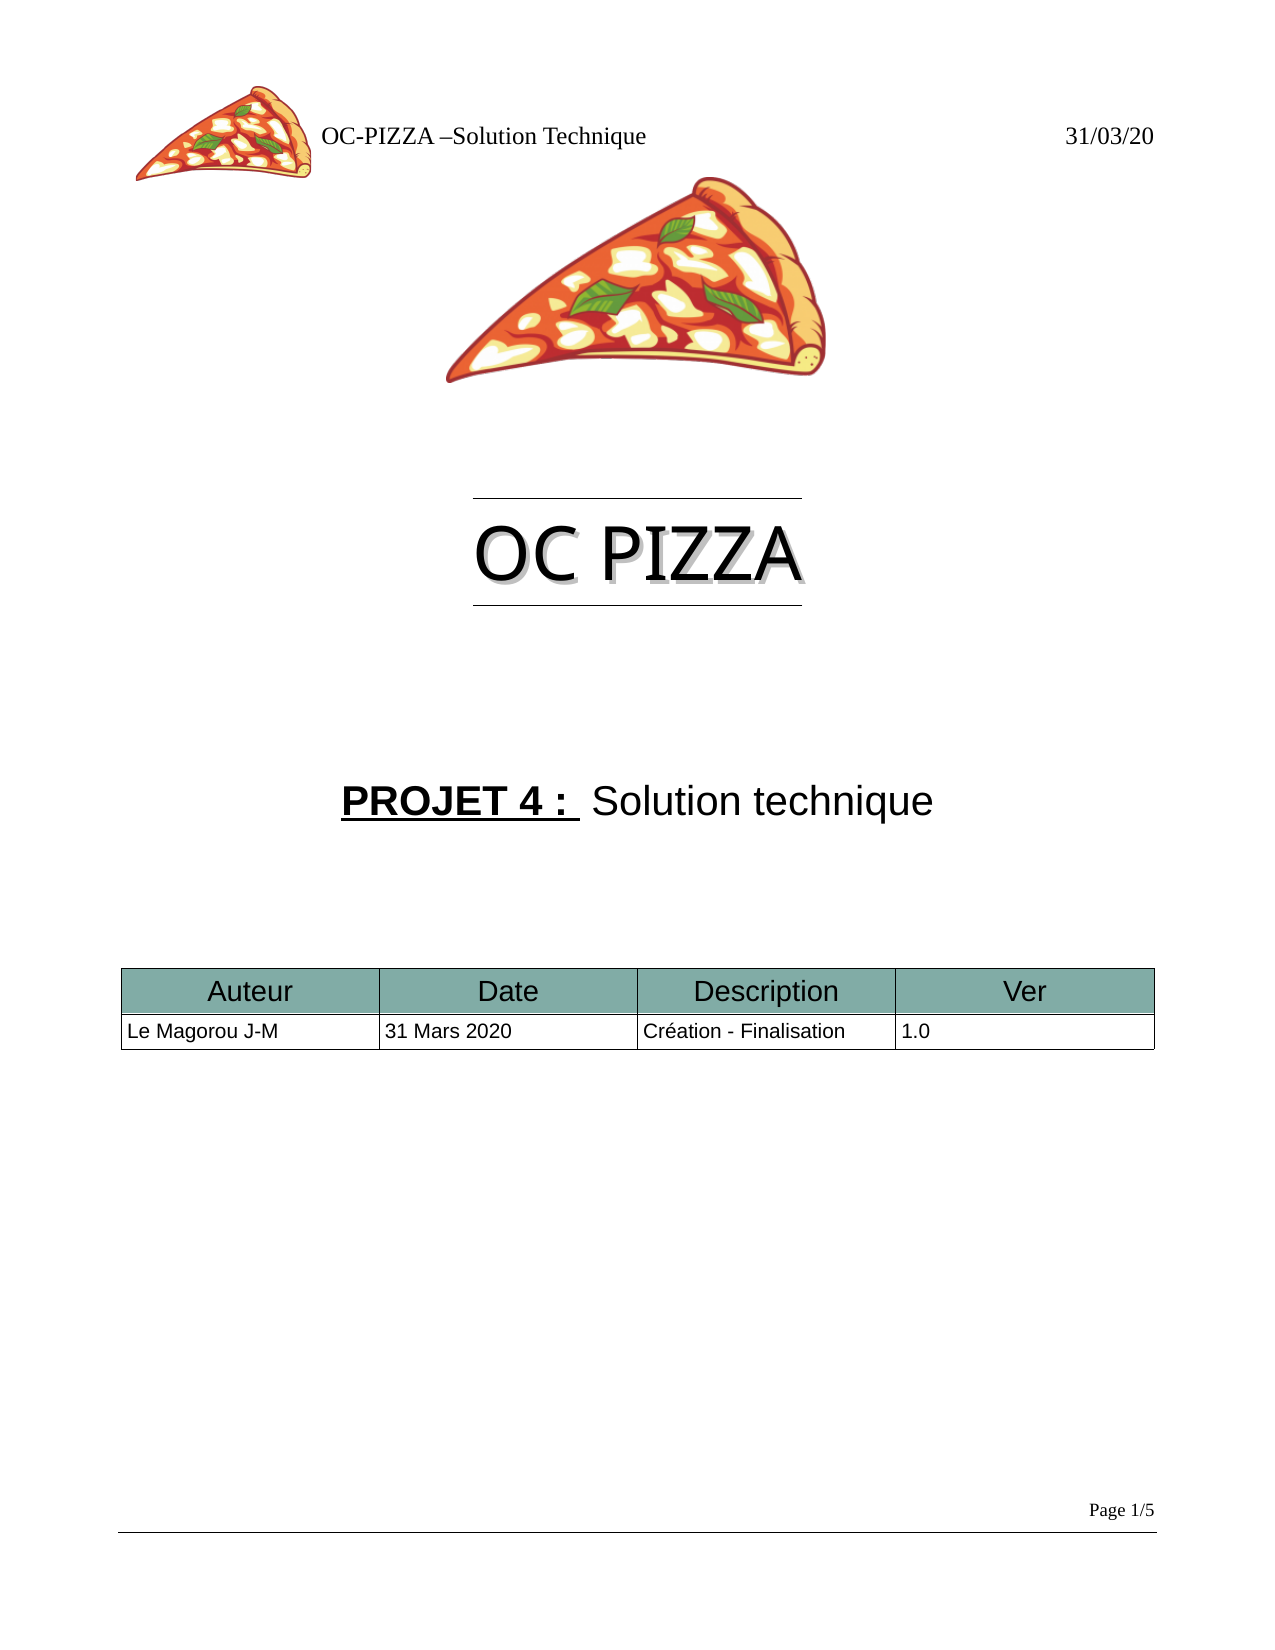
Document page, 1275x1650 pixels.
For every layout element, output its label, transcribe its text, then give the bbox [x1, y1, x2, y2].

table_header Date [380, 969, 637, 1013]
table_header Auteur [122, 969, 379, 1013]
table_cell 1.0 [896, 1015, 1154, 1049]
picture [135, 86, 312, 181]
text PROJET 4 : Solution technique [121, 777, 1154, 824]
text OC PIZZA [121, 497, 1154, 606]
table_cell Le Magorou J-M [122, 1015, 379, 1049]
table_cell Création - Finalisation [638, 1015, 895, 1049]
table_header Description [638, 969, 895, 1013]
table_header Ver [896, 969, 1154, 1013]
table_cell 31 Mars 2020 [380, 1015, 637, 1049]
picture [446, 177, 826, 383]
